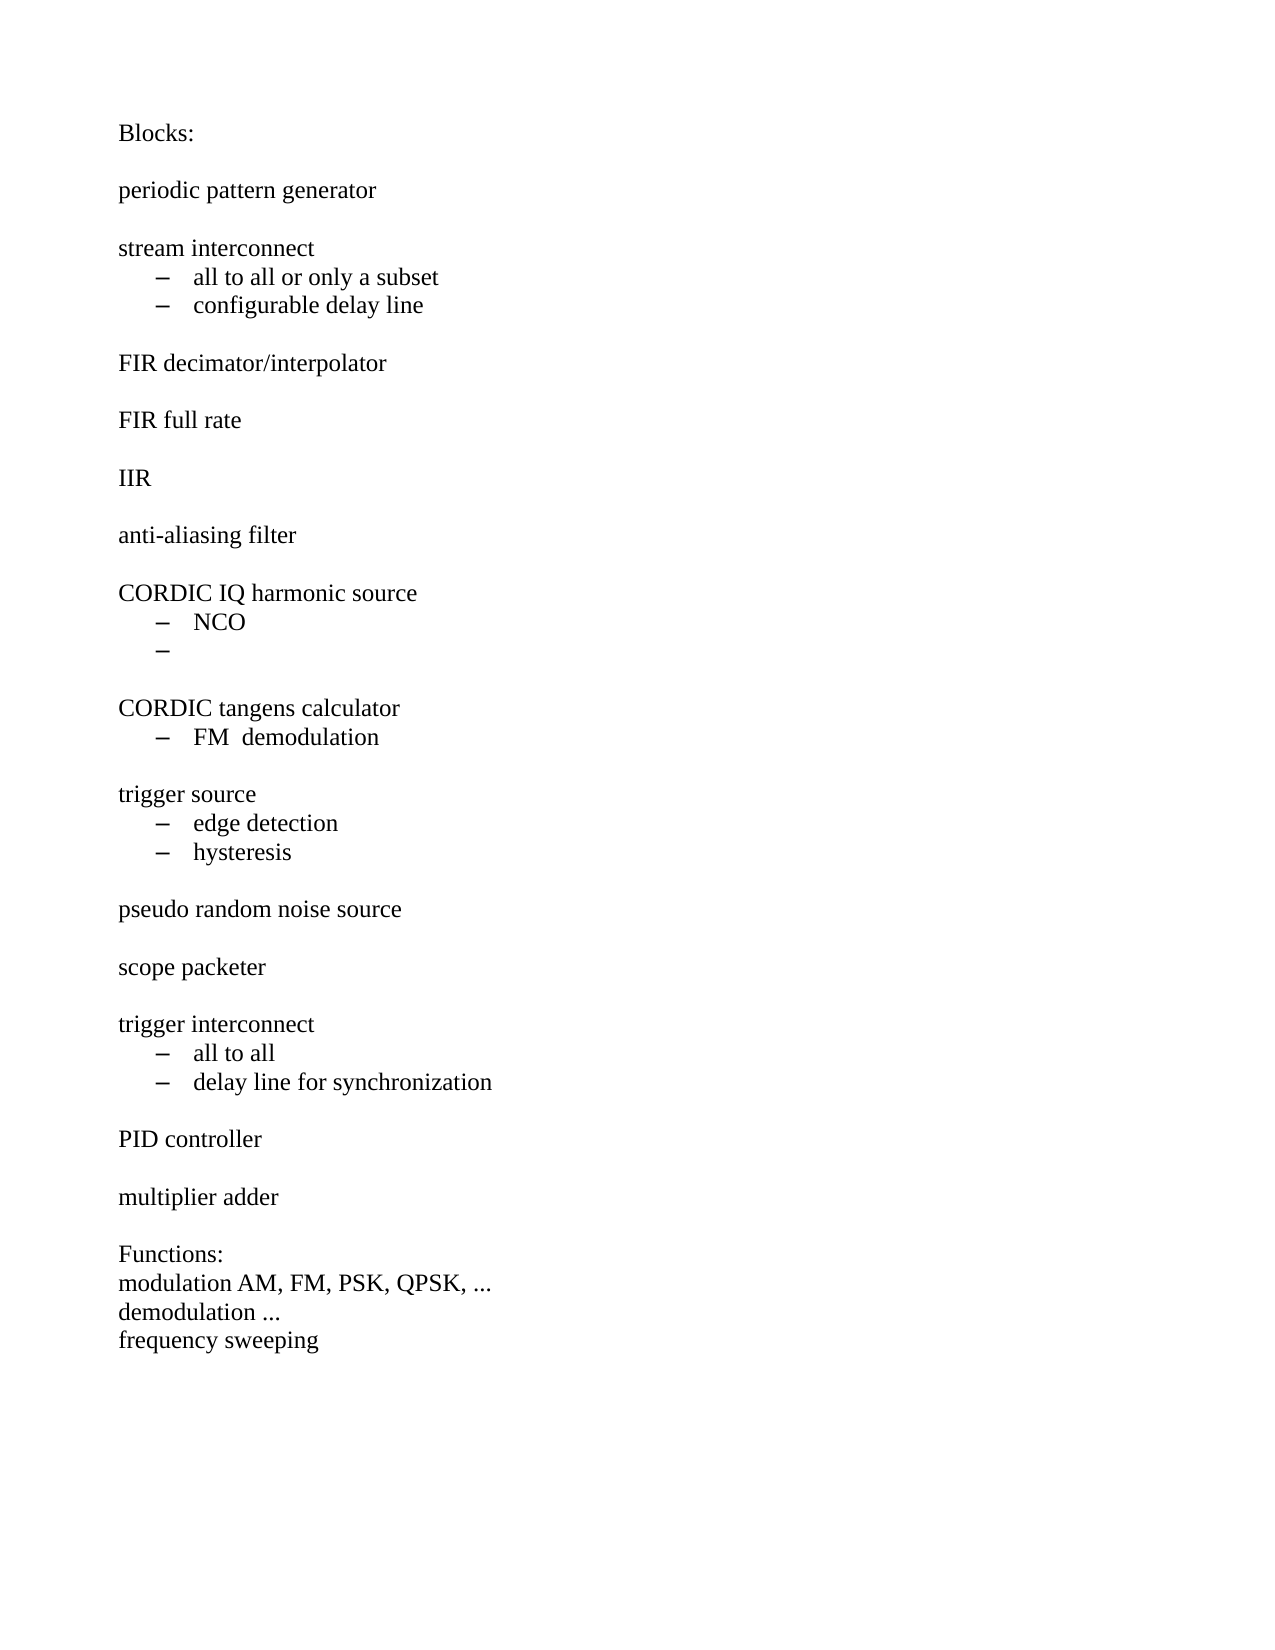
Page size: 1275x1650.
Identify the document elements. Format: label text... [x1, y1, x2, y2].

text IIR [118, 463, 1157, 492]
text trigger source [118, 779, 1157, 808]
text pseudo random noise source [118, 894, 1157, 923]
list delay line for synchronization [156, 1067, 1157, 1096]
text modulation AM, FM, PSK, QPSK, ... [118, 1268, 1157, 1297]
list hysteresis [156, 837, 1157, 866]
text anti-aliasing filter [118, 521, 1157, 549]
text multiplier adder [118, 1182, 1157, 1211]
text FIR full rate [118, 406, 1157, 434]
text Blocks: [118, 118, 1157, 147]
text CORDIC IQ harmonic source [118, 578, 1157, 607]
list all to all or only a subset [156, 262, 1157, 291]
text PID controller [118, 1124, 1157, 1153]
text trigger interconnect [118, 1009, 1157, 1038]
text FIR decimator/interpolator [118, 348, 1157, 377]
text CORDIC tangens calculator [118, 693, 1157, 722]
text demodulation ... [118, 1297, 1157, 1326]
text frequency sweeping [118, 1326, 1157, 1354]
list configurable delay line [156, 291, 1157, 319]
list FM demodulation [156, 722, 1157, 751]
list all to all [156, 1038, 1157, 1067]
text Functions: [118, 1239, 1157, 1268]
list edge detection [156, 808, 1157, 837]
list NCO [156, 607, 1157, 636]
text periodic pattern generator [118, 176, 1157, 204]
text stream interconnect [118, 233, 1157, 262]
text scope packeter [118, 952, 1157, 981]
